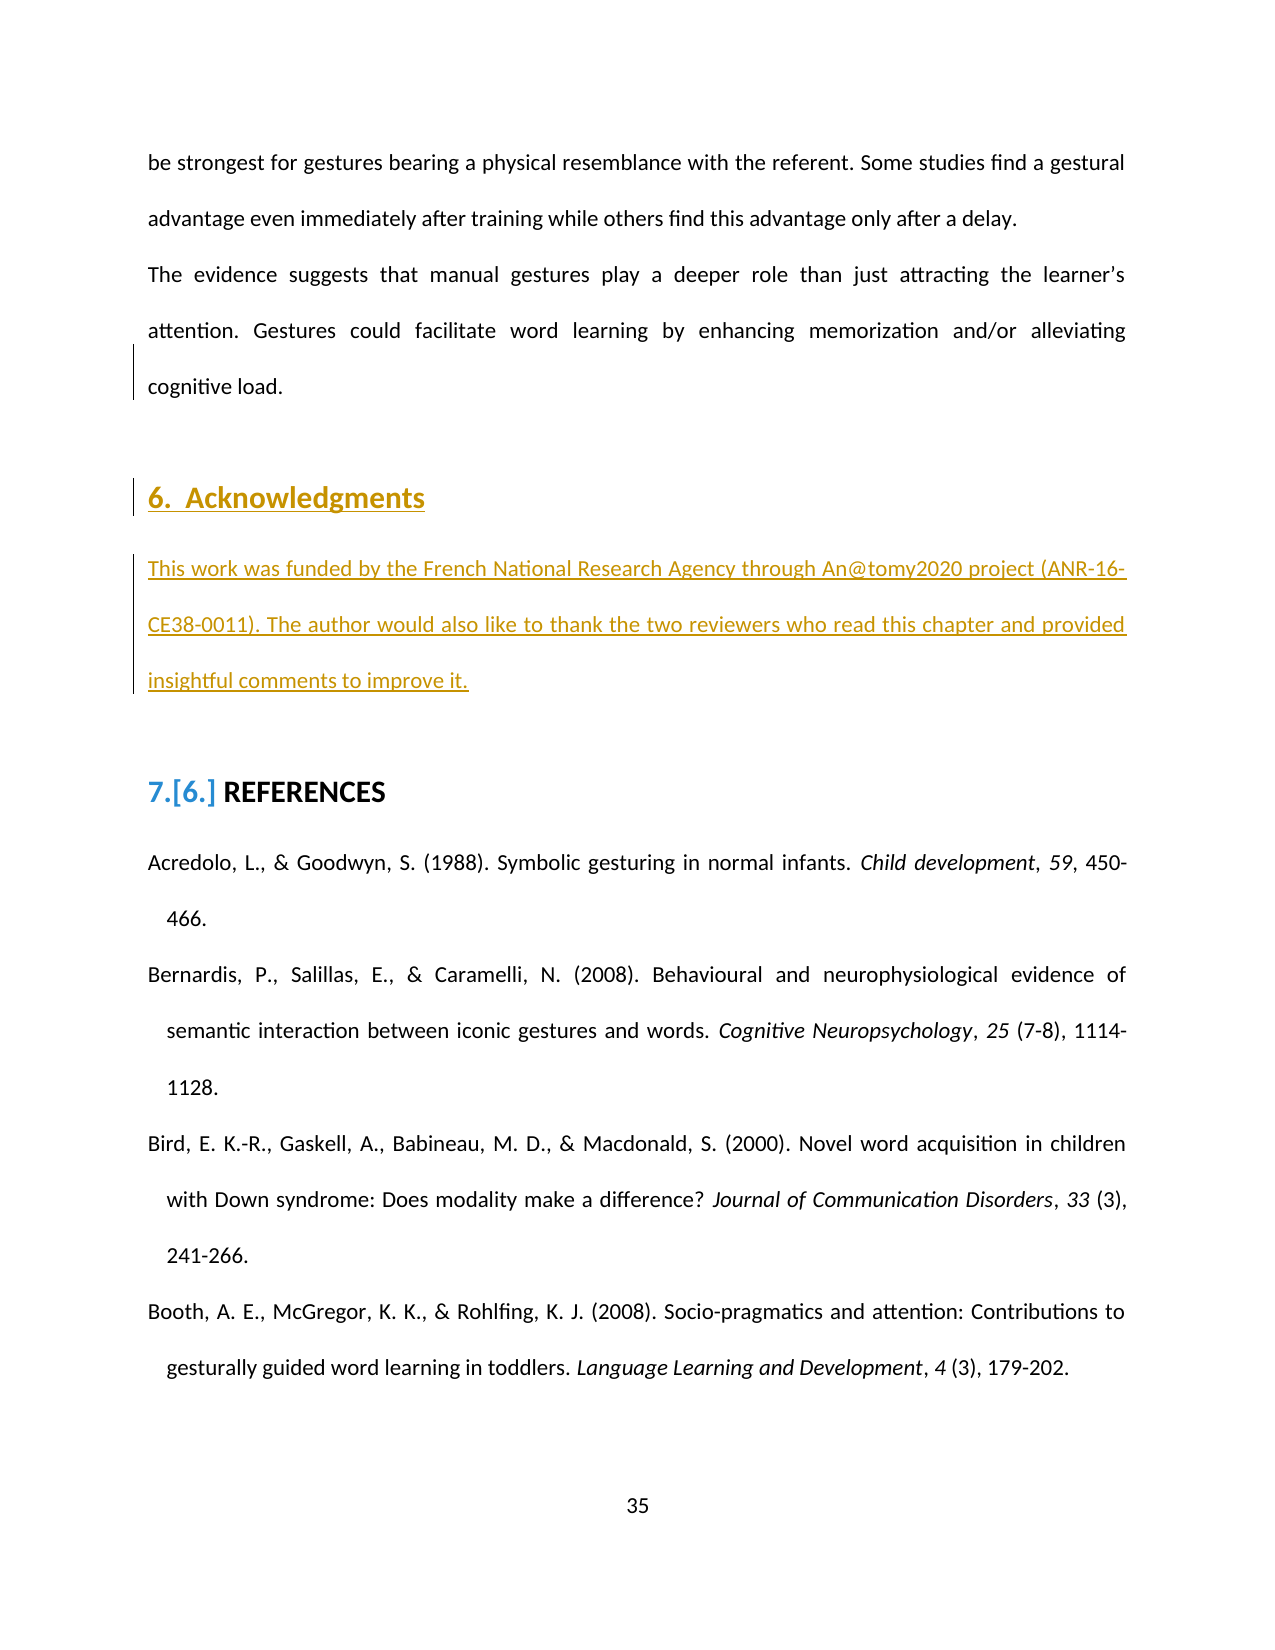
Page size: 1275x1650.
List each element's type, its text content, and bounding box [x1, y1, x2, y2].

text Acredolo, L., & Goodwyn, S. (1988). Symbolic gesturing in normal infants. Child development, 59, 450-466. [148, 848, 1127, 932]
text insightful comments to improve it. [148, 636, 1127, 694]
text The evidence suggests that manual gestures play a deeper role than just attracting the learner’s attention. Gestures could facilitate word learning by enhancing memorization and/or alleviating cognitive load. [148, 260, 1127, 400]
text Bernardis, P., Salillas, E., & Caramelli, N. (2008). Behavioural and neurophysiological evidence of semantic interaction between iconic gestures and words. Cognitive Neuropsychology, 25 (7-8), 1114-1128. [148, 961, 1127, 1101]
text CE38-0011). The author would also like to thank the two reviewers who read this chapter and provided [148, 580, 1127, 634]
text Bird, E. K.-R., Gaskell, A., Babineau, M. D., & Macdonald, S. (2000). Novel word acquisition in children with Down syndrome: Does modality make a difference? Journal of Communication Disorders, 33 (3), 241-266. [148, 1129, 1127, 1269]
text Booth, A. E., McGregor, K. K., & Rohlfing, K. J. (2008). Socio-pragmatics and attention: Contributions to gesturally guided word learning in toddlers. Language Learning and Development, 4 (3), 179-202. [148, 1297, 1127, 1381]
subtitle Acknowledgments [148, 478, 1127, 516]
subtitle REFERENCES [148, 772, 1127, 810]
text be strongest for gestures bearing a physical resemblance with the referent. Some studies find a gestural advantage even immediately after training while others find this advantage only after a delay. [148, 148, 1127, 232]
text This work was funded by the French National Research Agency through An@tomy2020 project (ANR-16- [148, 554, 1127, 578]
